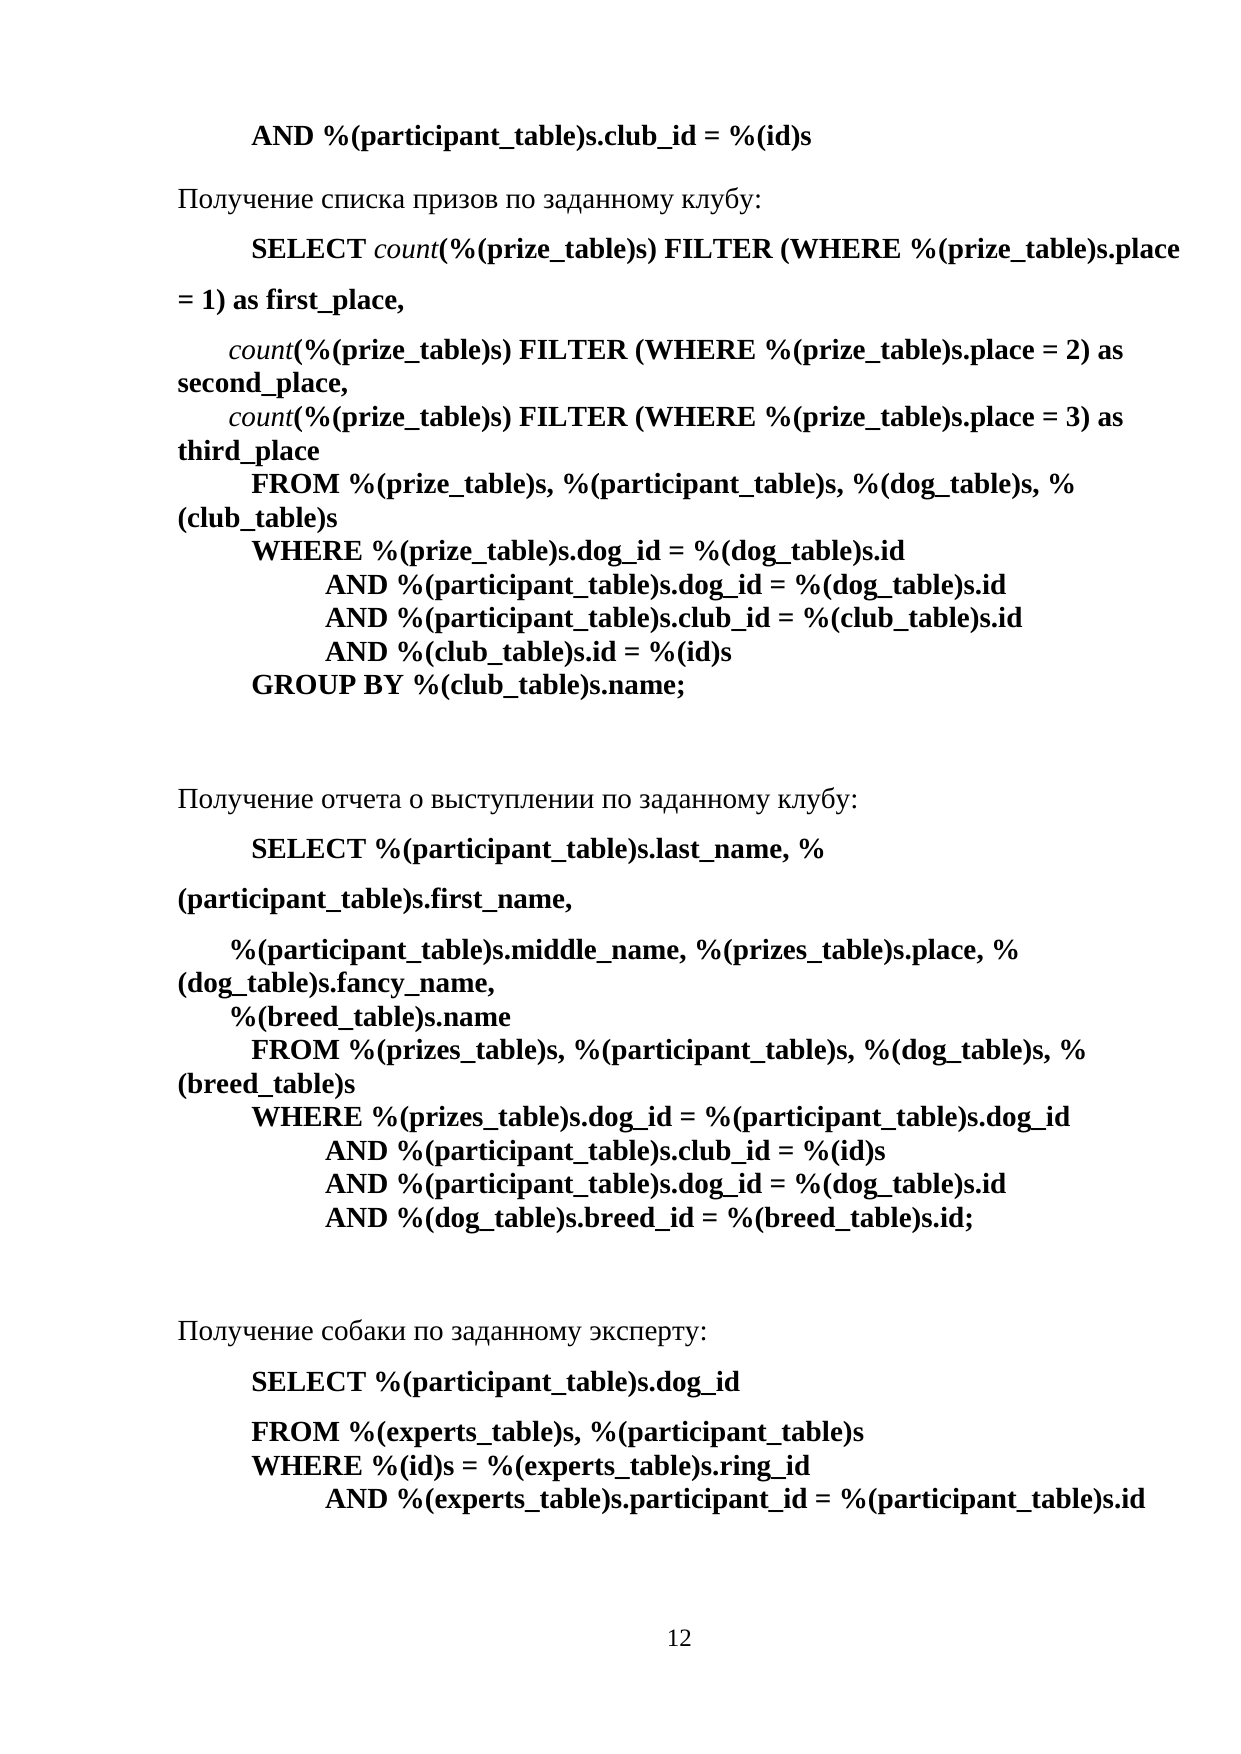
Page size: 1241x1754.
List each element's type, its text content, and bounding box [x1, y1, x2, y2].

text AND %(dog_table)s.breed_id = %(breed_table)s.id; [177, 1200, 1181, 1234]
text SELECT %(participant_table)s.dog_id [177, 1364, 1181, 1397]
text FROM %(prizes_table)s, %(participant_table)s, %(dog_table)s, %(breed_table)s [177, 1032, 1181, 1099]
text AND %(experts_table)s.participant_id = %(participant_table)s.id [177, 1481, 1181, 1515]
text GROUP BY %(club_table)s.name; [177, 667, 1181, 701]
text SELECT count(%(prize_table)s) FILTER (WHERE %(prize_table)s.place = 1) as first_place, [177, 231, 1181, 315]
text FROM %(experts_table)s, %(participant_table)s [177, 1414, 1181, 1448]
text %(breed_table)s.name [177, 999, 1181, 1032]
text WHERE %(prize_table)s.dog_id = %(dog_table)s.id [177, 533, 1181, 567]
text count(%(prize_table)s) FILTER (WHERE %(prize_table)s.place = 2) as second_place, [177, 332, 1181, 399]
text %(participant_table)s.middle_name, %(prizes_table)s.place, %(dog_table)s.fancy_name, [177, 932, 1181, 999]
text AND %(participant_table)s.club_id = %(club_table)s.id [177, 600, 1181, 634]
text AND %(participant_table)s.dog_id = %(dog_table)s.id [177, 567, 1181, 600]
text WHERE %(id)s = %(experts_table)s.ring_id [177, 1448, 1181, 1481]
text Получение отчета о выступлении по заданному клубу: SELECT %(participant_table)s.last_name, %(participant_table)s.first_name, [177, 781, 1181, 915]
text count(%(prize_table)s) FILTER (WHERE %(prize_table)s.place = 3) as third_place [177, 399, 1181, 466]
text AND %(participant_table)s.club_id = %(id)s [177, 118, 1181, 152]
text Получение списка призов по заданному клубу: [177, 181, 1181, 215]
text AND %(participant_table)s.dog_id = %(dog_table)s.id [177, 1167, 1181, 1200]
text Получение собаки по заданному эксперту: [177, 1313, 1181, 1347]
text FROM %(prize_table)s, %(participant_table)s, %(dog_table)s, %(club_table)s [177, 466, 1181, 533]
text AND %(club_table)s.id = %(id)s [177, 634, 1181, 667]
text AND %(participant_table)s.club_id = %(id)s [177, 1133, 1181, 1167]
text WHERE %(prizes_table)s.dog_id = %(participant_table)s.dog_id [177, 1099, 1181, 1133]
